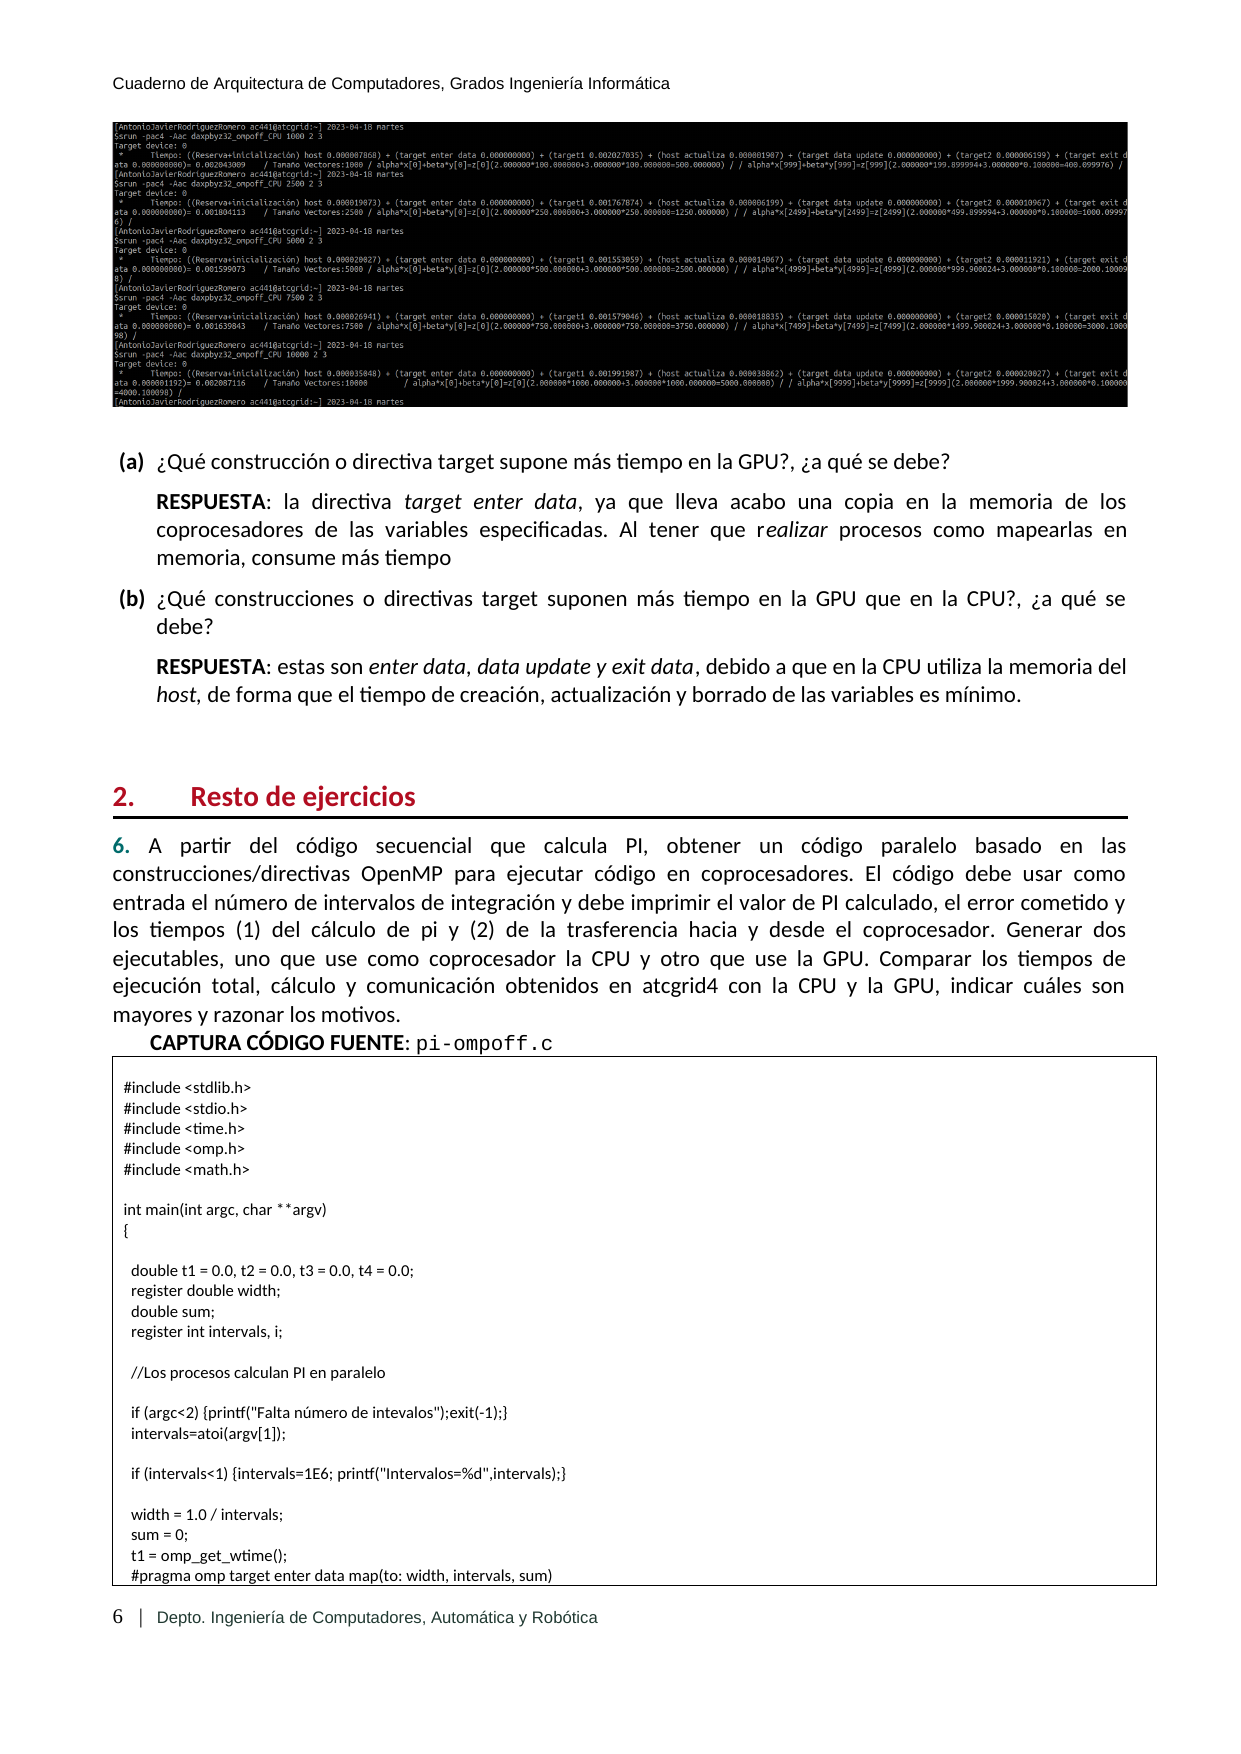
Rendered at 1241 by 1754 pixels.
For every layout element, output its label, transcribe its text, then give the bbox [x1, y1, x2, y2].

text CAPTURA CÓDIGO FUENTE: pi-ompoff.c [150, 1028, 1128, 1056]
subtitle Resto de ejercicios [112, 778, 1128, 819]
list ¿Qué construcciones o directivas target suponen más tiempo en la GPU que en la CPU?, ¿a qué se debe? [119, 584, 1128, 640]
list 6. A partir del código secuencial que calcula PI, obtener un código paralelo basado en las construcciones/directivas OpenMP para ejecutar código en coprocesadores. El código debe usar como entrada el número de intervalos de integración y debe imprimir el valor de PI calculado, el error cometido y los tiempos (1) del cálculo de pi y (2) de la trasferencia hacia y desde el coprocesador. Generar dos ejecutables, uno que use como coprocesador la CPU y otro que use la GPU. Comparar los tiempos de ejecución total, cálculo y comunicación obtenidos en atcgrid4 con la CPU y la GPU, indicar cuáles son mayores y razonar los motivos. [112, 832, 1128, 1028]
list RESPUESTA: estas son enter data, data update y exit data, debido a que en la CPU utiliza la memoria del host, de forma que el tiempo de creación, actualización y borrado de las variables es mínimo. [156, 652, 1128, 708]
list ¿Qué construcción o directiva target supone más tiempo en la GPU?, ¿a qué se debe? [119, 447, 1128, 475]
picture [112, 122, 1128, 407]
list RESPUESTA: la directiva target enter data, ya que lleva acabo una copia en la memoria de los coprocesadores de las variables especificadas. Al tener que realizar procesos como mapearlas en memoria, consume más tiempo [156, 487, 1128, 571]
